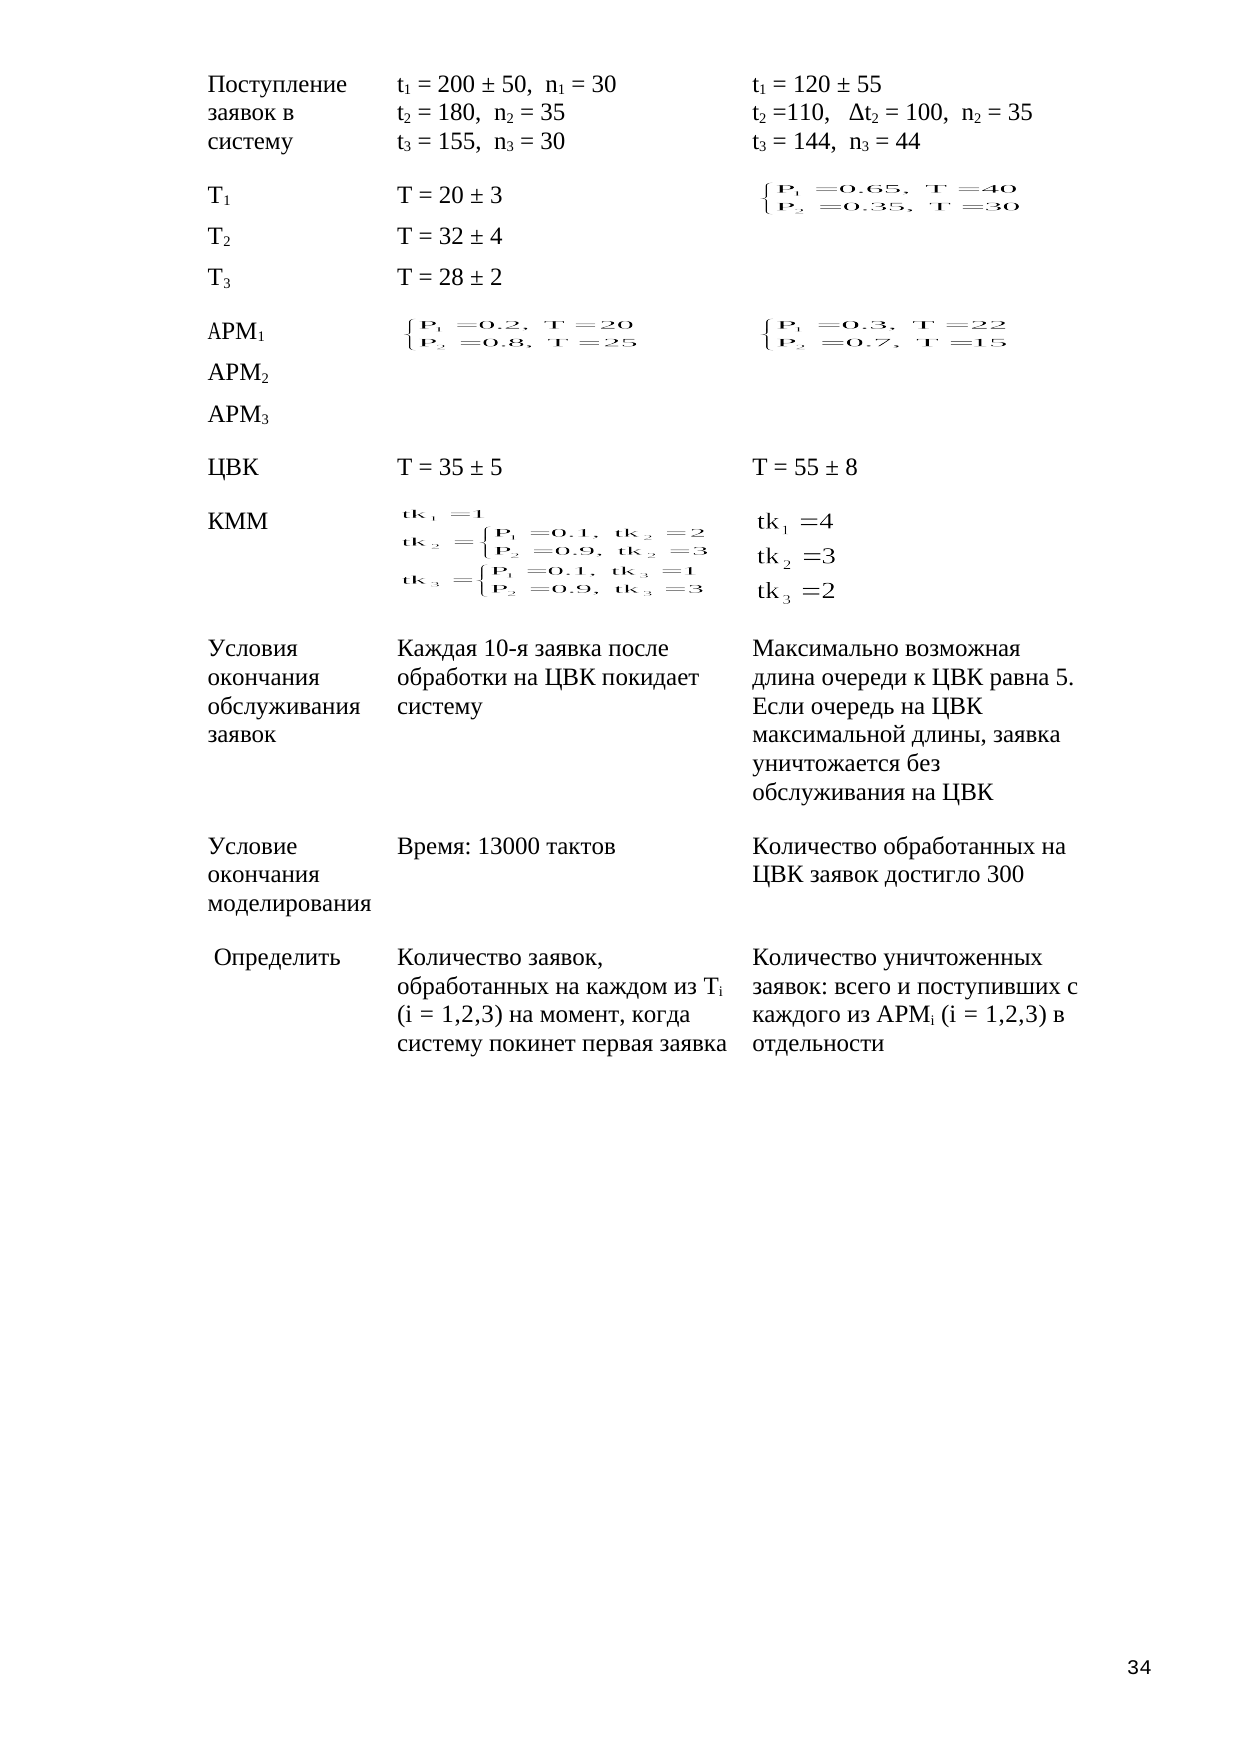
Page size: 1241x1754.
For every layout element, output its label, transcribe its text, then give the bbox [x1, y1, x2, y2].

table_cell APM1 APM2 APM3 [196, 304, 386, 440]
table_cell [741, 304, 1096, 440]
table_cell T1 T2 T3 [196, 168, 386, 304]
table_cell Условие окончания моделирования [196, 818, 386, 929]
table_cell Определить [196, 930, 386, 1069]
table_cell T = 20 ± 3 T = 32 ± 4 T = 28 ± 2 [386, 168, 741, 304]
table_cell КММ [196, 494, 386, 621]
table_cell Поступление заявок в систему [196, 56, 386, 167]
table_cell t1 = 200 ± 50, n1 = 30 t2 = 180, n2 = 35 t3 = 155, n3 = 30 [386, 56, 741, 167]
table_cell t1 = 120 ± 55 t2 =110, ∆t2 = 100, n2 = 35 t3 = 144, n3 = 44 [741, 56, 1096, 167]
table_cell Количество обработанных на ЦВК заявок достигло 300 [741, 818, 1096, 929]
table_cell Количество уничтоженных заявок: всего и поступивших с каждого из АРМi (i = 1,2,3) в отдельности [741, 930, 1096, 1069]
table_cell [741, 168, 1096, 304]
table_cell Количество заявок, обработанных на каждом из Ti (i = 1,2,3) на момент, когда систему покинет первая заявка [386, 930, 741, 1069]
table_cell T = 35 ± 5 [386, 440, 741, 494]
table_cell T = 55 ± 8 [741, 440, 1096, 494]
table_cell Каждая 10-я заявка после обработки на ЦВК покидает систему [386, 621, 741, 818]
table_cell [386, 304, 741, 440]
table_cell ЦВК [196, 440, 386, 494]
table_cell Условия окончания обслуживания заявок [196, 621, 386, 818]
table_cell Время: 13000 тактов [386, 818, 741, 929]
table_cell Максимально возможная длина очереди к ЦВК равна 5. Если очередь на ЦВК максимальной длины, заявка уничтожается без обслуживания на ЦВК [741, 621, 1096, 818]
table_cell [386, 494, 741, 621]
table_cell [741, 494, 1096, 621]
